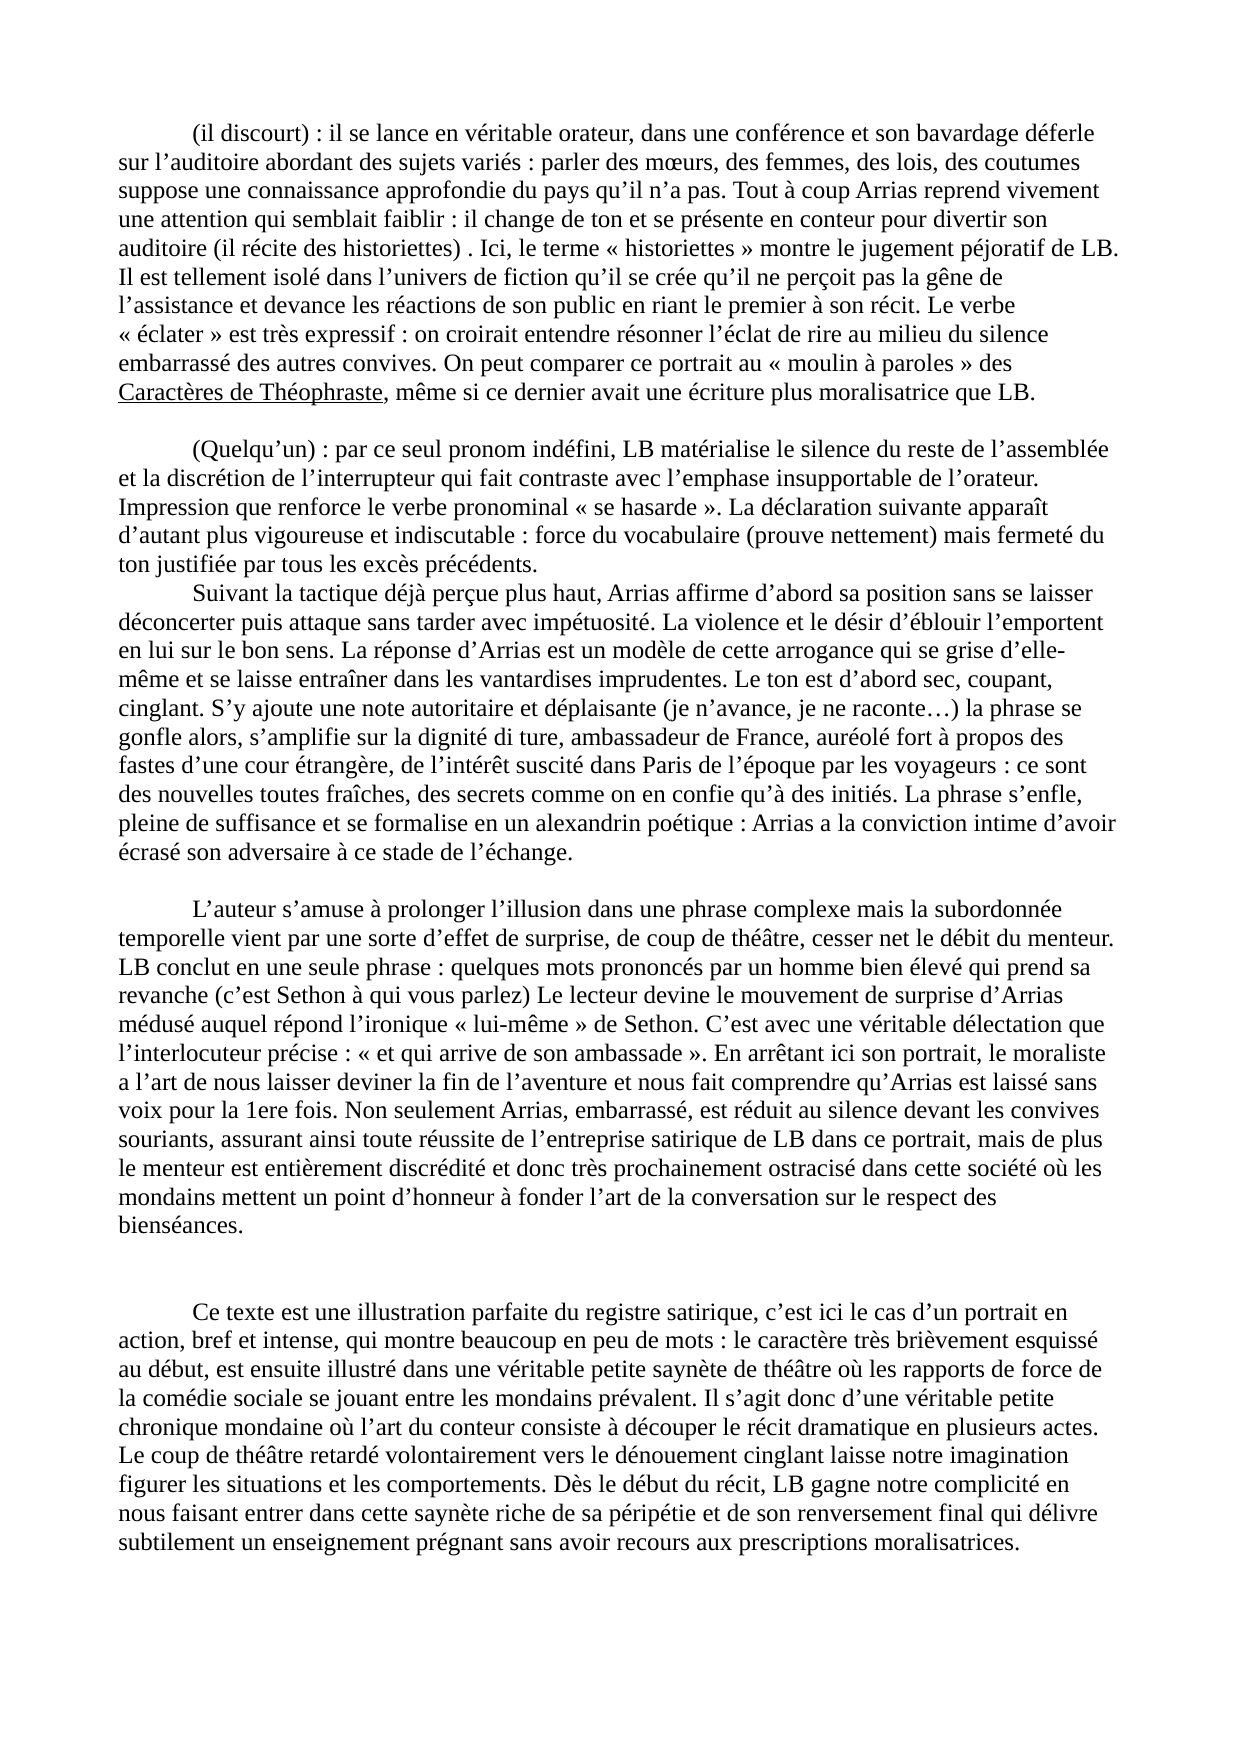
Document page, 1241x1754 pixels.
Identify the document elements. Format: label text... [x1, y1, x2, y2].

text Suivant la tactique déjà perçue plus haut, Arrias affirme d’abord sa position sans se laisser déconcerter puis attaque sans tarder avec impétuosité. La violence et le désir d’éblouir l’emportent en lui sur le bon sens. La réponse d’Arrias est un modèle de cette arrogance qui se grise d’elle-même et se laisse entraîner dans les vantardises imprudentes. Le ton est d’abord sec, coupant, cinglant. S’y ajoute une note autoritaire et déplaisante (je n’avance, je ne raconte…) la phrase se gonfle alors, s’amplifie sur la dignité di ture, ambassadeur de France, auréolé fort à propos des fastes d’une cour étrangère, de l’intérêt suscité dans Paris de l’époque par les voyageurs : ce sont des nouvelles toutes fraîches, des secrets comme on en confie qu’à des initiés. La phrase s’enfle, pleine de suffisance et se formalise en un alexandrin poétique : Arrias a la conviction intime d’avoir écrasé son adversaire à ce stade de l’échange. [118, 578, 1122, 866]
text Ce texte est une illustration parfaite du registre satirique, c’est ici le cas d’un portrait en action, bref et intense, qui montre beaucoup en peu de mots : le caractère très brièvement esquissé au début, est ensuite illustré dans une véritable petite saynète de théâtre où les rapports de force de la comédie sociale se jouant entre les mondains prévalent. Il s’agit donc d’une véritable petite chronique mondaine où l’art du conteur consiste à découper le récit dramatique en plusieurs actes. Le coup de théâtre retardé volontairement vers le dénouement cinglant laisse notre imagination figurer les situations et les comportements. Dès le début du récit, LB gagne notre complicité en nous faisant entrer dans cette saynète riche de sa péripétie et de son renversement final qui délivre subtilement un enseignement prégnant sans avoir recours aux prescriptions moralisatrices. [118, 1297, 1122, 1556]
text (il discourt) : il se lance en véritable orateur, dans une conférence et son bavardage déferle sur l’auditoire abordant des sujets variés : parler des mœurs, des femmes, des lois, des coutumes suppose une connaissance approfondie du pays qu’il n’a pas. Tout à coup Arrias reprend vivement une attention qui semblait faiblir : il change de ton et se présente en conteur pour divertir son auditoire (il récite des historiettes) . Ici, le terme « historiettes » montre le jugement péjoratif de LB. Il est tellement isolé dans l’univers de fiction qu’il se crée qu’il ne perçoit pas la gêne de l’assistance et devance les réactions de son public en riant le premier à son récit. Le verbe « éclater » est très expressif : on croirait entendre résonner l’éclat de rire au milieu du silence embarrassé des autres convives. On peut comparer ce portrait au « moulin à paroles » des Caractères de Théophraste, même si ce dernier avait une écriture plus moralisatrice que LB. [118, 118, 1122, 406]
text L’auteur s’amuse à prolonger l’illusion dans une phrase complexe mais la subordonnée temporelle vient par une sorte d’effet de surprise, de coup de théâtre, cesser net le débit du menteur. LB conclut en une seule phrase : quelques mots prononcés par un homme bien élevé qui prend sa revanche (c’est Sethon à qui vous parlez) Le lecteur devine le mouvement de surprise d’Arrias médusé auquel répond l’ironique « lui-même » de Sethon. C’est avec une véritable délectation que l’interlocuteur précise : « et qui arrive de son ambassade ». En arrêtant ici son portrait, le moraliste a l’art de nous laisser deviner la fin de l’aventure et nous fait comprendre qu’Arrias est laissé sans voix pour la 1ere fois. Non seulement Arrias, embarrassé, est réduit au silence devant les convives souriants, assurant ainsi toute réussite de l’entreprise satirique de LB dans ce portrait, mais de plus le menteur est entièrement discrédité et donc très prochainement ostracisé dans cette société où les mondains mettent un point d’honneur à fonder l’art de la conversation sur le respect des bienséances. [118, 894, 1122, 1239]
text (Quelqu’un) : par ce seul pronom indéfini, LB matérialise le silence du reste de l’assemblée et la discrétion de l’interrupteur qui fait contraste avec l’emphase insupportable de l’orateur. Impression que renforce le verbe pronominal « se hasarde ». La déclaration suivante apparaît d’autant plus vigoureuse et indiscutable : force du vocabulaire (prouve nettement) mais fermeté du ton justifiée par tous les excès précédents. [118, 434, 1122, 578]
